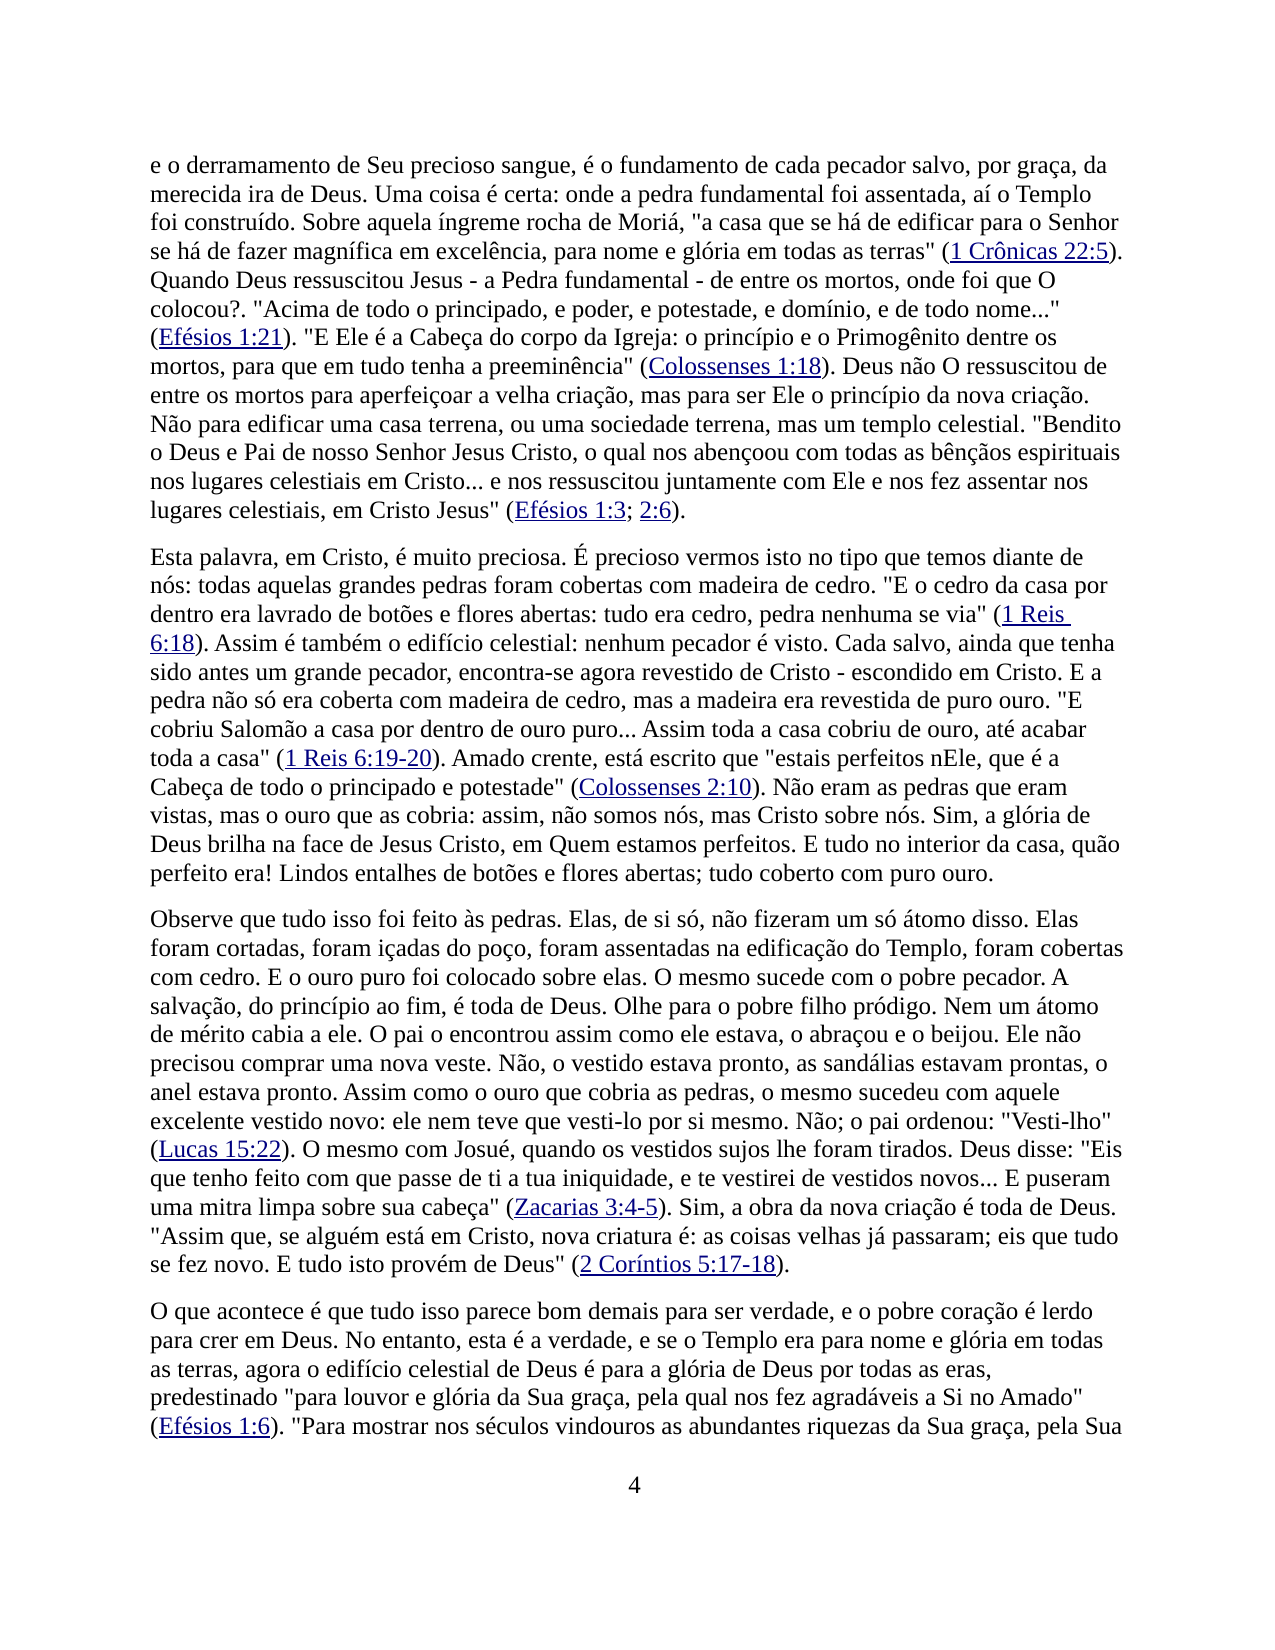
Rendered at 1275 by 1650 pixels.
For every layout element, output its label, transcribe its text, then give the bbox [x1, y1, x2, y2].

text e o derramamento de Seu precioso sangue, é o fundamento de cada pecador salvo, por graça, da merecida ira de Deus. Uma coisa é certa: onde a pedra fundamental foi assentada, aí o Templo foi construído. Sobre aquela íngreme rocha de Moriá, "a casa que se há de edificar para o Senhor se há de fazer magnífica em excelência, para nome e glória em todas as terras" (1 Crônicas 22:5). Quando Deus ressuscitou Jesus - a Pedra fundamental - de entre os mortos, onde foi que O colocou?. "Acima de todo o principado, e poder, e potestade, e domínio, e de todo nome..." (Efésios 1:21). "E Ele é a Cabeça do corpo da Igreja: o princípio e o Primogênito dentre os mortos, para que em tudo tenha a preeminência" (Colossenses 1:18). Deus não O ressuscitou de entre os mortos para aperfeiçoar a velha criação, mas para ser Ele o princípio da nova criação. Não para edificar uma casa terrena, ou uma sociedade terrena, mas um templo celestial. "Bendito o Deus e Pai de nosso Senhor Jesus Cristo, o qual nos abençoou com todas as bênçãos espirituais nos lugares celestiais em Cristo... e nos ressuscitou juntamente com Ele e nos fez assentar nos lugares celestiais, em Cristo Jesus" (Efésios 1:3; 2:6). [150, 150, 1125, 524]
text O que acontece é que tudo isso parece bom demais para ser verdade, e o pobre coração é lerdo para crer em Deus. No entanto, esta é a verdade, e se o Templo era para nome e glória em todas as terras, agora o edifício celestial de Deus é para a glória de Deus por todas as eras, predestinado "para louvor e glória da Sua graça, pela qual nos fez agradáveis a Si no Amado" (Efésios 1:6). "Para mostrar nos séculos vindouros as abundantes riquezas da Sua graça, pela Sua [150, 1296, 1125, 1440]
text Esta palavra, em Cristo, é muito preciosa. É precioso vermos isto no tipo que temos diante de nós: todas aquelas grandes pedras foram cobertas com madeira de cedro. "E o cedro da casa por dentro era lavrado de botões e flores abertas: tudo era cedro, pedra nenhuma se via" (1 Reis 6:18). Assim é também o edifício celestial: nenhum pecador é visto. Cada salvo, ainda que tenha sido antes um grande pecador, encontra-se agora revestido de Cristo - escondido em Cristo. E a pedra não só era coberta com madeira de cedro, mas a madeira era revestida de puro ouro. "E cobriu Salomão a casa por dentro de ouro puro... Assim toda a casa cobriu de ouro, até acabar toda a casa" (1 Reis 6:19-20). Amado crente, está escrito que "estais perfeitos nEle, que é a Cabeça de todo o principado e potestade" (Colossenses 2:10). Não eram as pedras que eram vistas, mas o ouro que as cobria: assim, não somos nós, mas Cristo sobre nós. Sim, a glória de Deus brilha na face de Jesus Cristo, em Quem estamos perfeitos. E tudo no interior da casa, quão perfeito era! Lindos entalhes de botões e flores abertas; tudo coberto com puro ouro. [150, 542, 1125, 887]
text Observe que tudo isso foi feito às pedras. Elas, de si só, não fizeram um só átomo disso. Elas foram cortadas, foram içadas do poço, foram assentadas na edificação do Templo, foram cobertas com cedro. E o ouro puro foi colocado sobre elas. O mesmo sucede com o pobre pecador. A salvação, do princípio ao fim, é toda de Deus. Olhe para o pobre filho pródigo. Nem um átomo de mérito cabia a ele. O pai o encontrou assim como ele estava, o abraçou e o beijou. Ele não precisou comprar uma nova veste. Não, o vestido estava pronto, as sandálias estavam prontas, o anel estava pronto. Assim como o ouro que cobria as pedras, o mesmo sucedeu com aquele excelente vestido novo: ele nem teve que vesti-lo por si mesmo. Não; o pai ordenou: "Vesti-lho" (Lucas 15:22). O mesmo com Josué, quando os vestidos sujos lhe foram tirados. Deus disse: "Eis que tenho feito com que passe de ti a tua iniquidade, e te vestirei de vestidos novos... E puseram uma mitra limpa sobre sua cabeça" (Zacarias 3:4-5). Sim, a obra da nova criação é toda de Deus. "Assim que, se alguém está em Cristo, nova criatura é: as coisas velhas já passaram; eis que tudo se fez novo. E tudo isto provém de Deus" (2 Coríntios 5:17-18). [150, 904, 1125, 1278]
